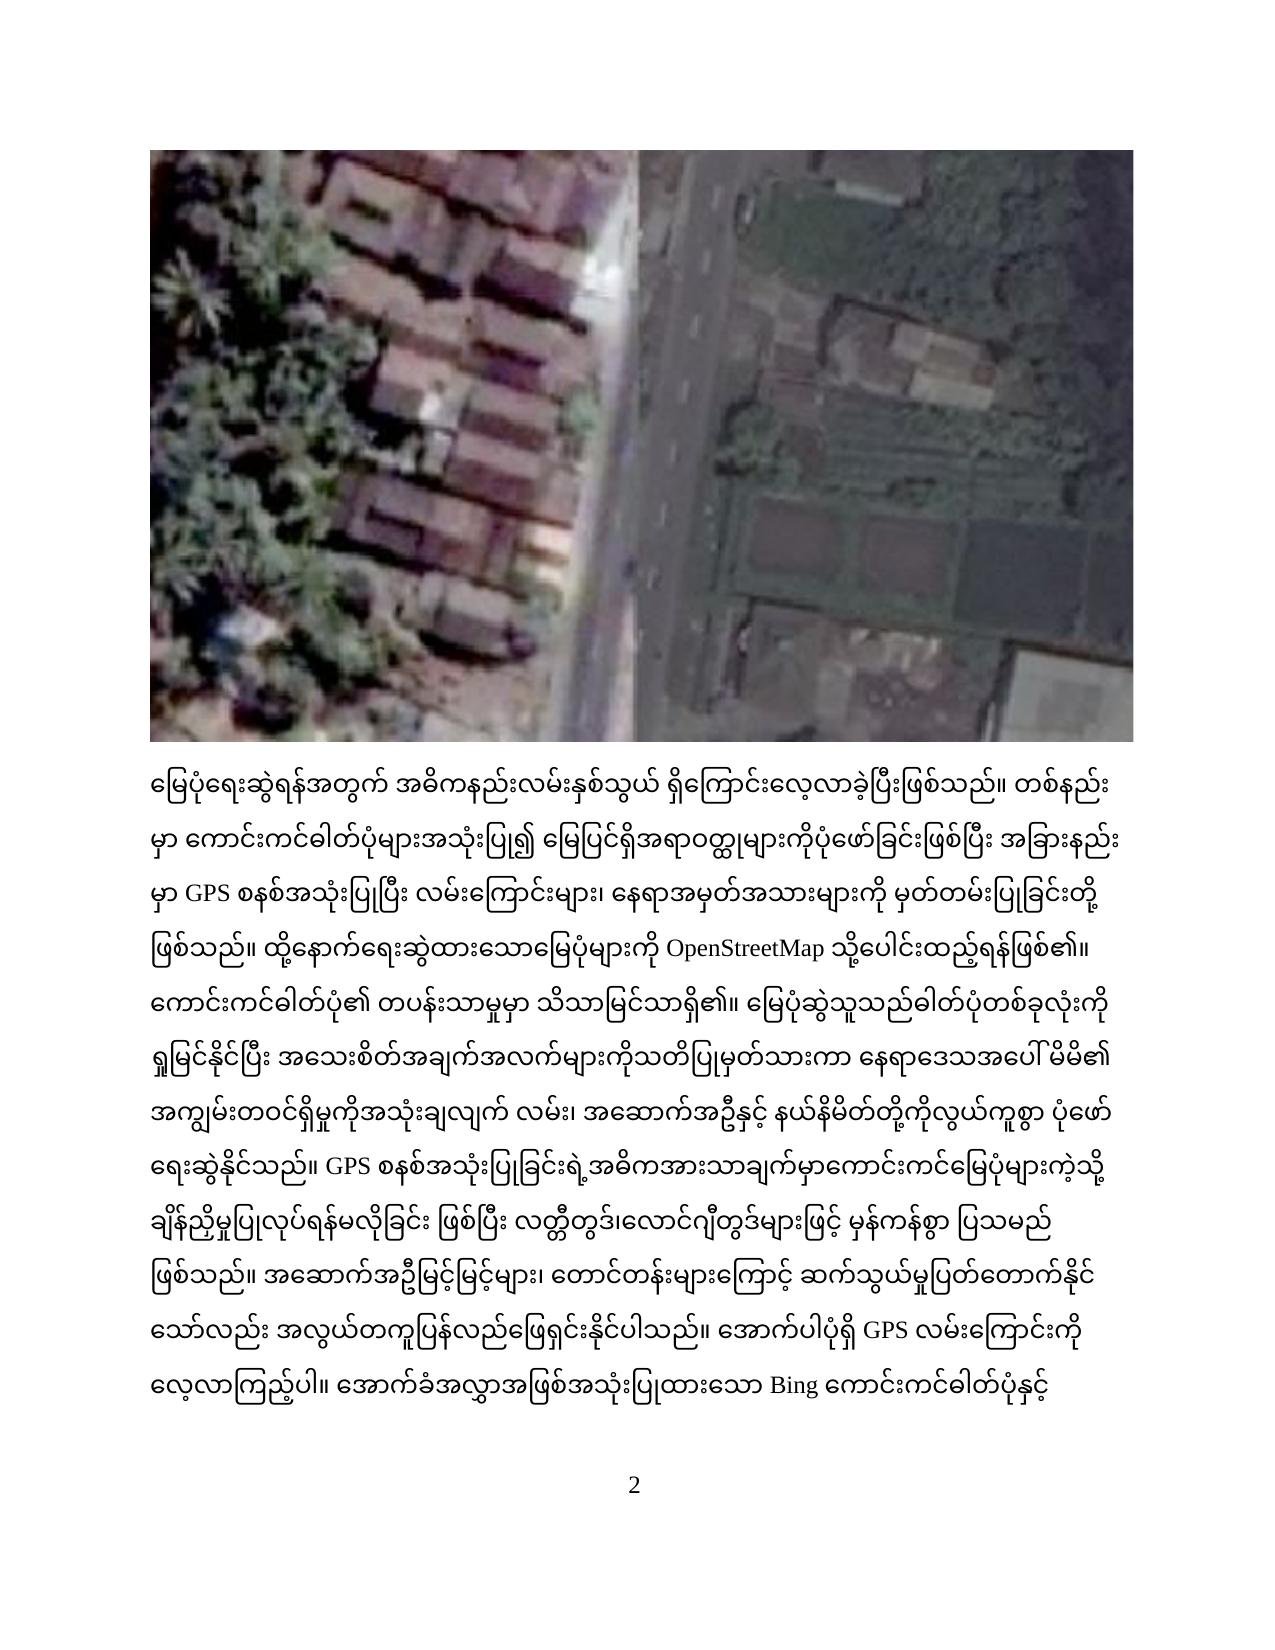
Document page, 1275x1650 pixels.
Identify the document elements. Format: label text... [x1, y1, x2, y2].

picture [150, 150, 1134, 742]
text မြေပုံရေးဆွဲရန်အတွက် အဓိကနည်းလမ်းနှစ်သွယ် ရှိကြောင်းလေ့လာခဲ့ပြီးဖြစ်သည်။ တစ်နည်းမှာ ကောင်းကင်ဓါတ်ပုံများအသုံးပြု၍ မြေပြင်ရှိအရာဝတ္ထုများကိုပုံဖော်ခြင်းဖြစ်ပြီး အခြားနည်းမှာ GPS စနစ်အသုံးပြုပြီး လမ်းကြောင်းများ၊ နေရာအမှတ်အသားများကို မှတ်တမ်းပြုခြင်းတို့ဖြစ်သည်။ ထို့နောက်ရေးဆွဲထားသောမြေပုံများကို OpenStreetMap သို့ပေါင်းထည့်ရန်ဖြစ်၏။ ကောင်းကင်ဓါတ်ပုံ၏ တပန်းသာမှုမှာ သိသာမြင်သာရှိ၏။ မြေပုံဆွဲသူသည်ဓါတ်ပုံတစ်ခုလုံးကိုရှုမြင်နိုင်ပြီး အသေးစိတ်အချက်အလက်များကိုသတိပြုမှတ်သားကာ နေရာဒေသအပေါ် မိမိ၏ အကျွမ်းတဝင်ရှိမှုကိုအသုံးချလျက် လမ်း၊ အဆောက်အဦနှင့် နယ်နိမိတ်တို့ကိုလွယ်ကူစွာ ပုံဖော် ရေးဆွဲနိုင်သည်။ GPS စနစ်အသုံးပြုခြင်းရဲ့အဓိကအားသာချက်မှာကောင်းကင်မြေပုံများကဲ့သို့ ချိန်ညှိမှုပြုလုပ်ရန်မလိုခြင်း ဖြစ်ပြီး လတ္တီတွဒ်၊လောင်ဂျီတွဒ်များဖြင့် မှန်ကန်စွာ ပြသမည်ဖြစ်သည်။ အဆောက်အဦမြင့်မြင့်များ၊ တောင်တန်းများကြောင့် ဆက်သွယ်မှုပြတ်တောက်နိုင်သော်လည်း အလွယ်တကူပြန်လည်ဖြေရှင်းနိုင်ပါသည်။ အောက်ပါပုံရှိ GPS လမ်းကြောင်းကိုလေ့လာကြည့်ပါ။ အောက်ခံအလွှာအဖြစ်အသုံးပြုထားသော Bing ကောင်းကင်ဓါတ်ပုံနှင့် [150, 759, 1125, 1414]
